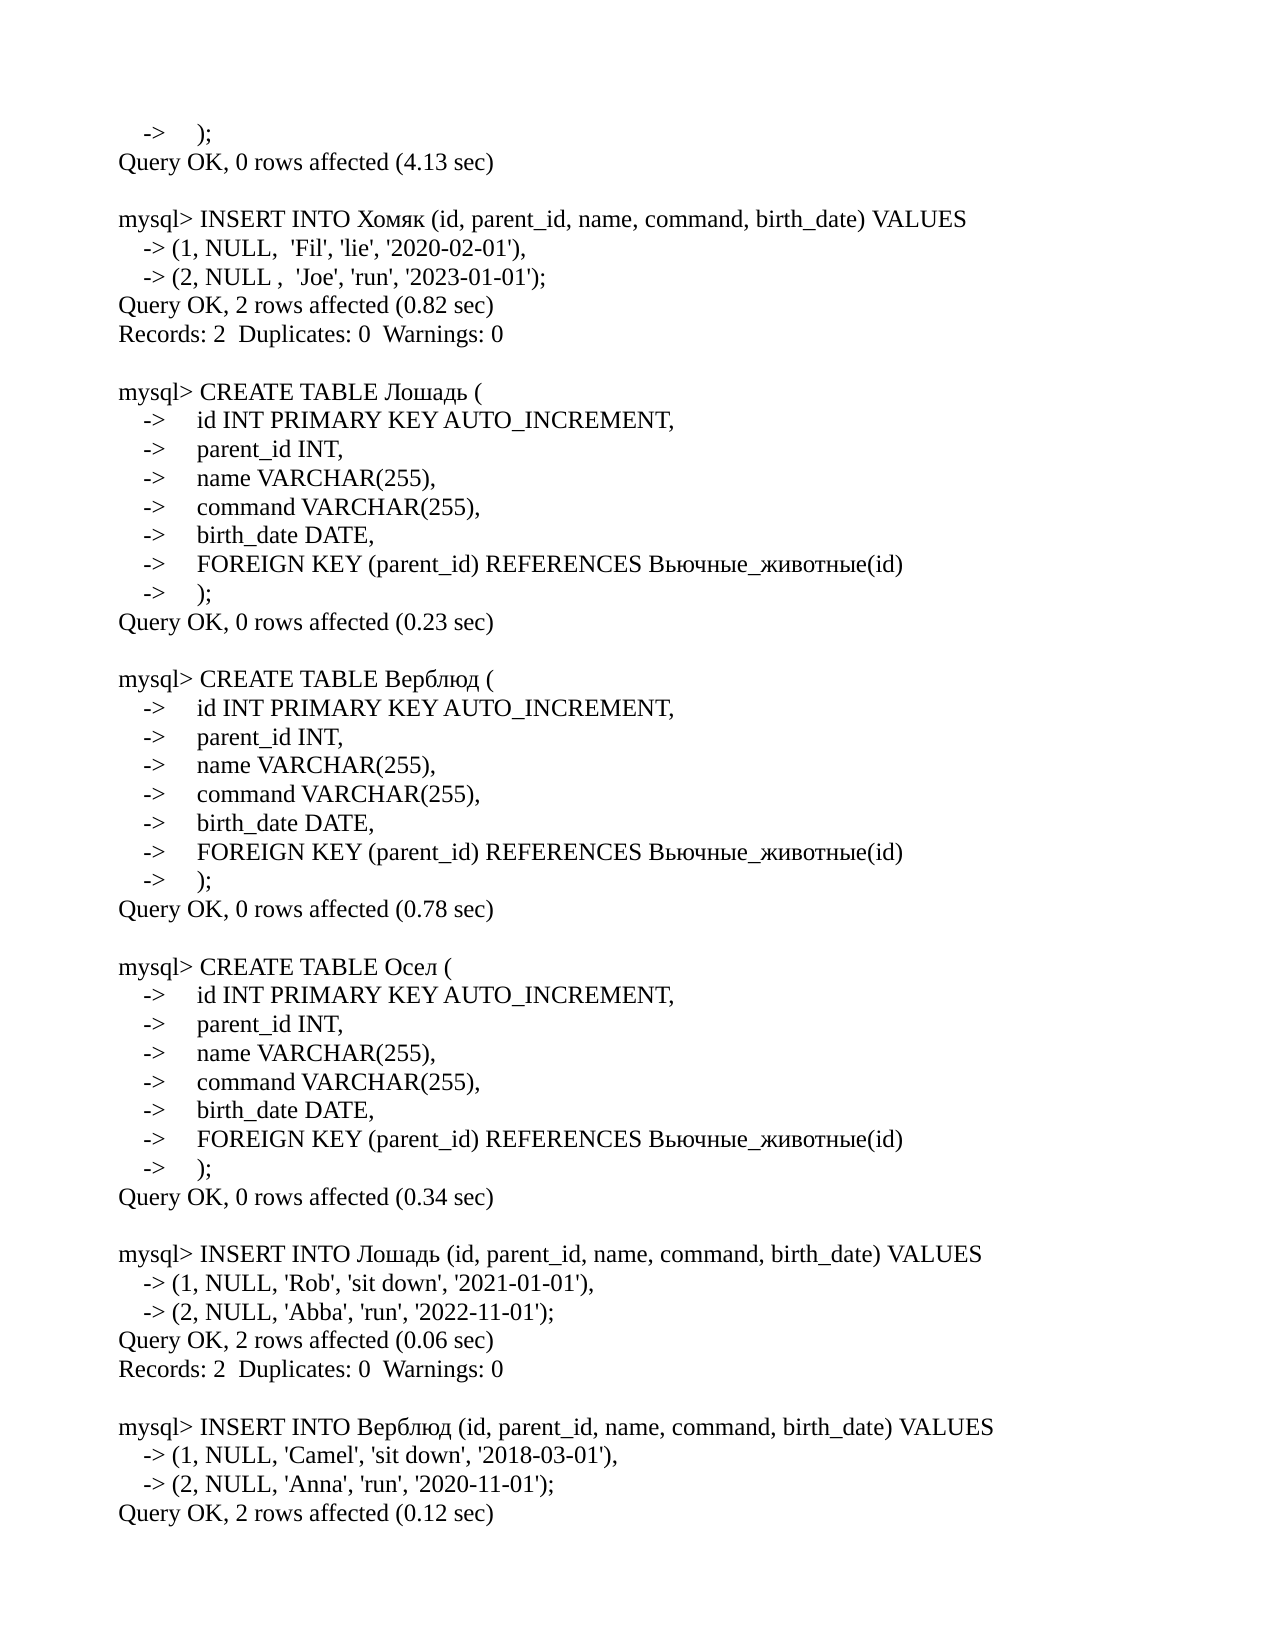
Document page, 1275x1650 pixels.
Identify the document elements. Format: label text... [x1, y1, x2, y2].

text Query OK, 0 rows affected (0.78 sec) [118, 894, 1157, 923]
text -> id INT PRIMARY KEY AUTO_INCREMENT, [118, 406, 1157, 434]
text mysql> CREATE TABLE Верблюд ( [118, 664, 1157, 693]
text -> FOREIGN KEY (parent_id) REFERENCES Вьючные_животные(id) [118, 837, 1157, 866]
text Query OK, 0 rows affected (4.13 sec) [118, 147, 1157, 176]
text -> parent_id INT, [118, 434, 1157, 463]
text mysql> CREATE TABLE Лошадь ( [118, 377, 1157, 406]
text -> FOREIGN KEY (parent_id) REFERENCES Вьючные_животные(id) [118, 1124, 1157, 1153]
text -> (1, NULL, 'Fil', 'lie', '2020-02-01'), [118, 233, 1157, 262]
text mysql> INSERT INTO Лошадь (id, parent_id, name, command, birth_date) VALUES [118, 1239, 1157, 1268]
text -> command VARCHAR(255), [118, 492, 1157, 521]
text -> command VARCHAR(255), [118, 1067, 1157, 1096]
text -> birth_date DATE, [118, 521, 1157, 549]
text Query OK, 2 rows affected (0.82 sec) [118, 291, 1157, 319]
text -> name VARCHAR(255), [118, 751, 1157, 779]
text -> birth_date DATE, [118, 808, 1157, 837]
text mysql> CREATE TABLE Осел ( [118, 952, 1157, 981]
text -> name VARCHAR(255), [118, 1038, 1157, 1067]
text -> birth_date DATE, [118, 1096, 1157, 1124]
text -> FOREIGN KEY (parent_id) REFERENCES Вьючные_животные(id) [118, 549, 1157, 578]
text -> (2, NULL, 'Anna', 'run', '2020-11-01'); [118, 1469, 1157, 1498]
text -> (1, NULL, 'Rob', 'sit down', '2021-01-01'), [118, 1268, 1157, 1297]
text -> ); [118, 866, 1157, 894]
text -> ); [118, 1153, 1157, 1182]
text -> (2, NULL, 'Abba', 'run', '2022-11-01'); [118, 1297, 1157, 1326]
text -> ); [118, 578, 1157, 607]
text -> ); [118, 118, 1157, 147]
text -> (2, NULL , 'Joe', 'run', '2023-01-01'); [118, 262, 1157, 291]
text -> parent_id INT, [118, 722, 1157, 751]
text -> name VARCHAR(255), [118, 463, 1157, 492]
text -> id INT PRIMARY KEY AUTO_INCREMENT, [118, 981, 1157, 1009]
text Query OK, 0 rows affected (0.23 sec) [118, 607, 1157, 636]
text Query OK, 2 rows affected (0.12 sec) [118, 1498, 1157, 1527]
text -> (1, NULL, 'Camel', 'sit down', '2018-03-01'), [118, 1441, 1157, 1469]
text Records: 2 Duplicates: 0 Warnings: 0 [118, 319, 1157, 348]
text mysql> INSERT INTO Верблюд (id, parent_id, name, command, birth_date) VALUES [118, 1412, 1157, 1441]
text -> id INT PRIMARY KEY AUTO_INCREMENT, [118, 693, 1157, 722]
text -> parent_id INT, [118, 1009, 1157, 1038]
text Records: 2 Duplicates: 0 Warnings: 0 [118, 1354, 1157, 1383]
text mysql> INSERT INTO Хомяк (id, parent_id, name, command, birth_date) VALUES [118, 204, 1157, 233]
text Query OK, 0 rows affected (0.34 sec) [118, 1182, 1157, 1211]
text -> command VARCHAR(255), [118, 779, 1157, 808]
text Query OK, 2 rows affected (0.06 sec) [118, 1326, 1157, 1354]
